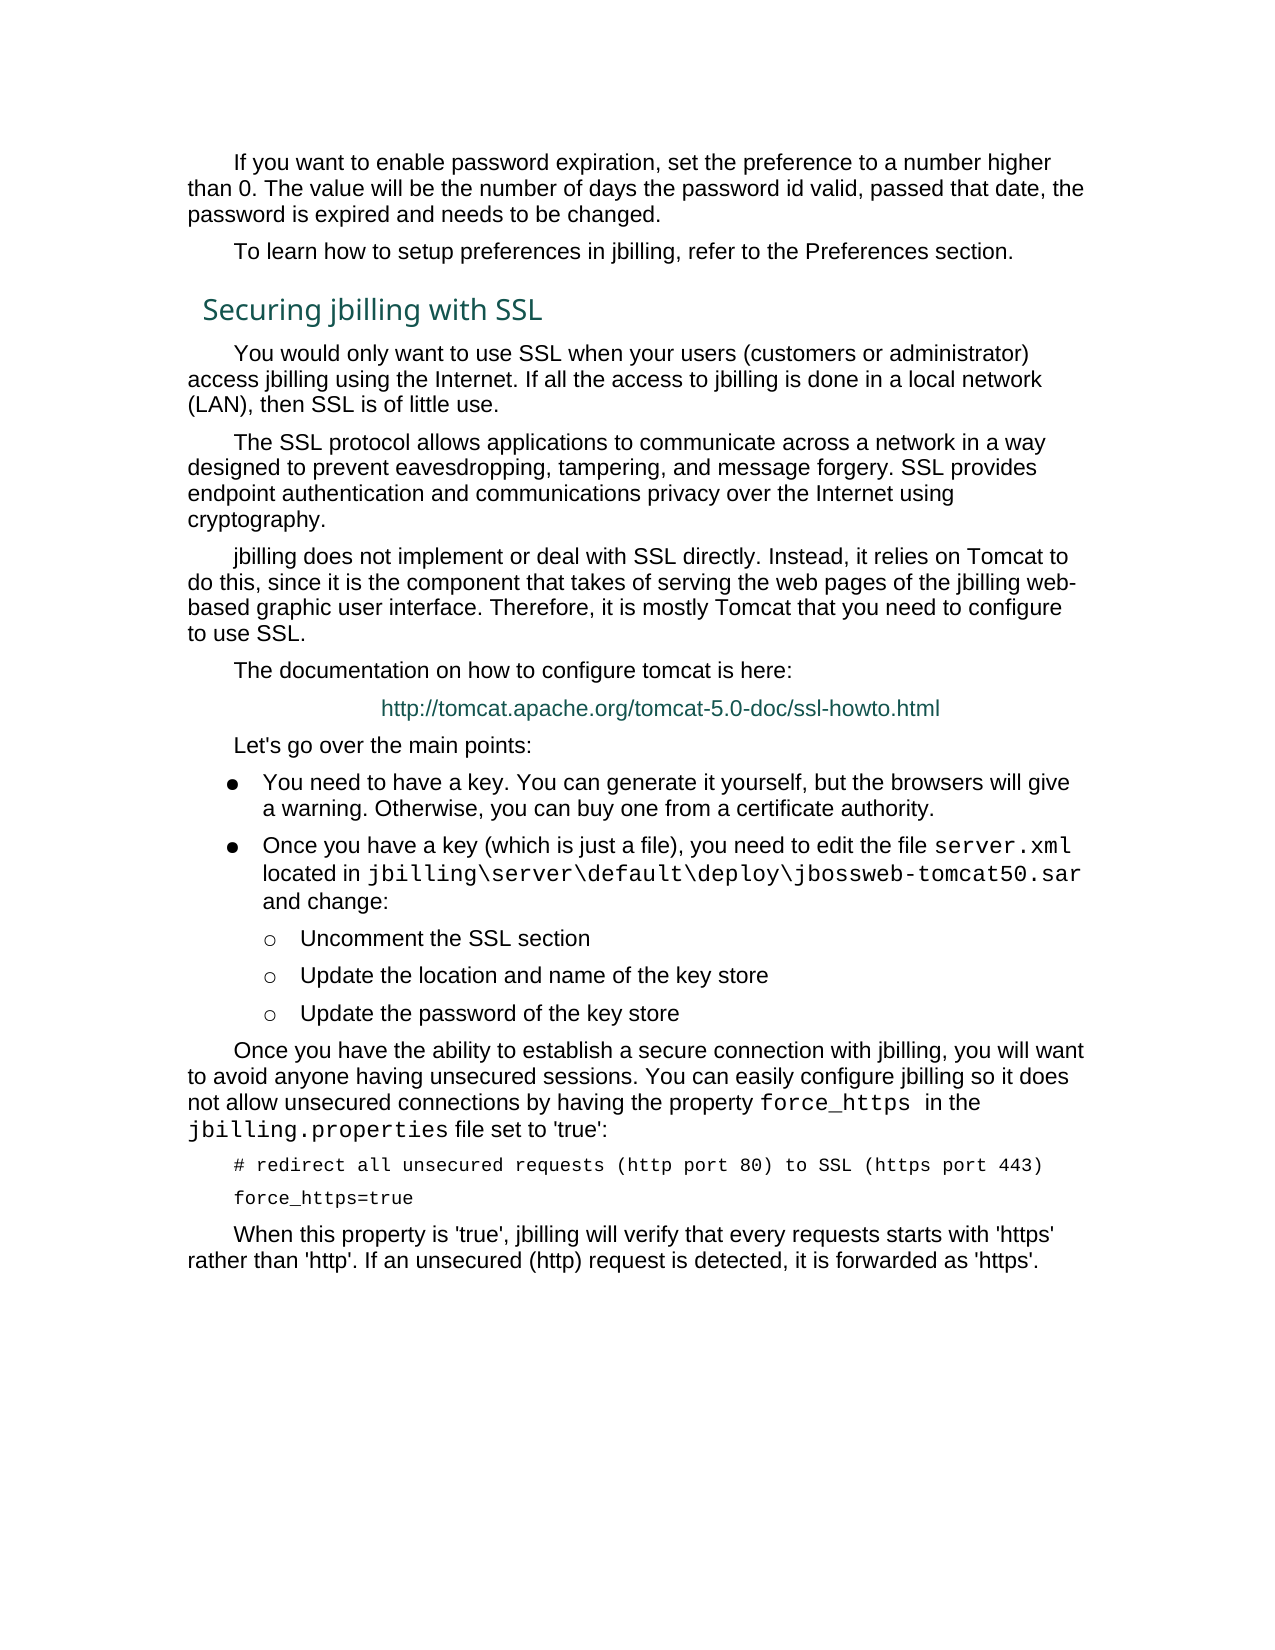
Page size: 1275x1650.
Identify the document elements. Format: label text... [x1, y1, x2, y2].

list Update the password of the key store [262, 1001, 1087, 1026]
text When this property is 'true', jbilling will verify that every requests starts with 'https' rather than 'http'. If an unsecured (http) request is detected, it is forwarded as 'https'. [187, 1222, 1087, 1273]
text The documentation on how to configure tomcat is here: [187, 658, 1087, 683]
text force_https=true [187, 1189, 1087, 1210]
text You would only want to use SSL when your users (customers or administrator) access jbilling using the Internet. If all the access to jbilling is done in a local network (LAN), then SSL is of little use. [187, 341, 1087, 418]
text The SSL protocol allows applications to communicate across a network in a way designed to prevent eavesdropping, tampering, and message forgery. SSL provides endpoint authentication and communications privacy over the Internet using cryptography. [187, 429, 1087, 532]
list You need to have a key. You can generate it yourself, but the browsers will give a warning. Otherwise, you can buy one from a certificate authority. [225, 770, 1087, 821]
text http://tomcat.apache.org/tomcat-5.0-doc/ssl-howto.html [187, 695, 1087, 721]
subtitle Securing jbilling with SSL [202, 289, 1087, 329]
list Update the location and name of the key store [262, 963, 1087, 989]
text Once you have the ability to establish a secure connection with jbilling, you will want to avoid anyone having unsecured sessions. You can easily configure jbilling so it does not allow unsecured connections by having the property force_https in the jbilling.properties file set to 'true': [187, 1038, 1087, 1144]
text Let's go over the main points: [187, 733, 1087, 758]
text To learn how to setup preferences in jbilling, refer to the Preferences section. [187, 239, 1087, 264]
text jbilling does not implement or deal with SSL directly. Instead, it relies on Tomcat to do this, since it is the component that takes of serving the web pages of the jbilling web-based graphic user interface. Therefore, it is mostly Tomcat that you need to configure to use SSL. [187, 544, 1087, 646]
list Uncomment the SSL section [262, 926, 1087, 951]
list Once you have a key (which is just a file), you need to edit the file server.xml located in jbilling\server\default\deploy\jbossweb-tomcat50.sar and change: [225, 833, 1087, 914]
text If you want to enable password expiration, set the preference to a number higher than 0. The value will be the number of days the password id valid, passed that date, the password is expired and needs to be changed. [187, 150, 1087, 227]
text # redirect all unsecured requests (http port 80) to SSL (https port 443) [187, 1156, 1087, 1177]
